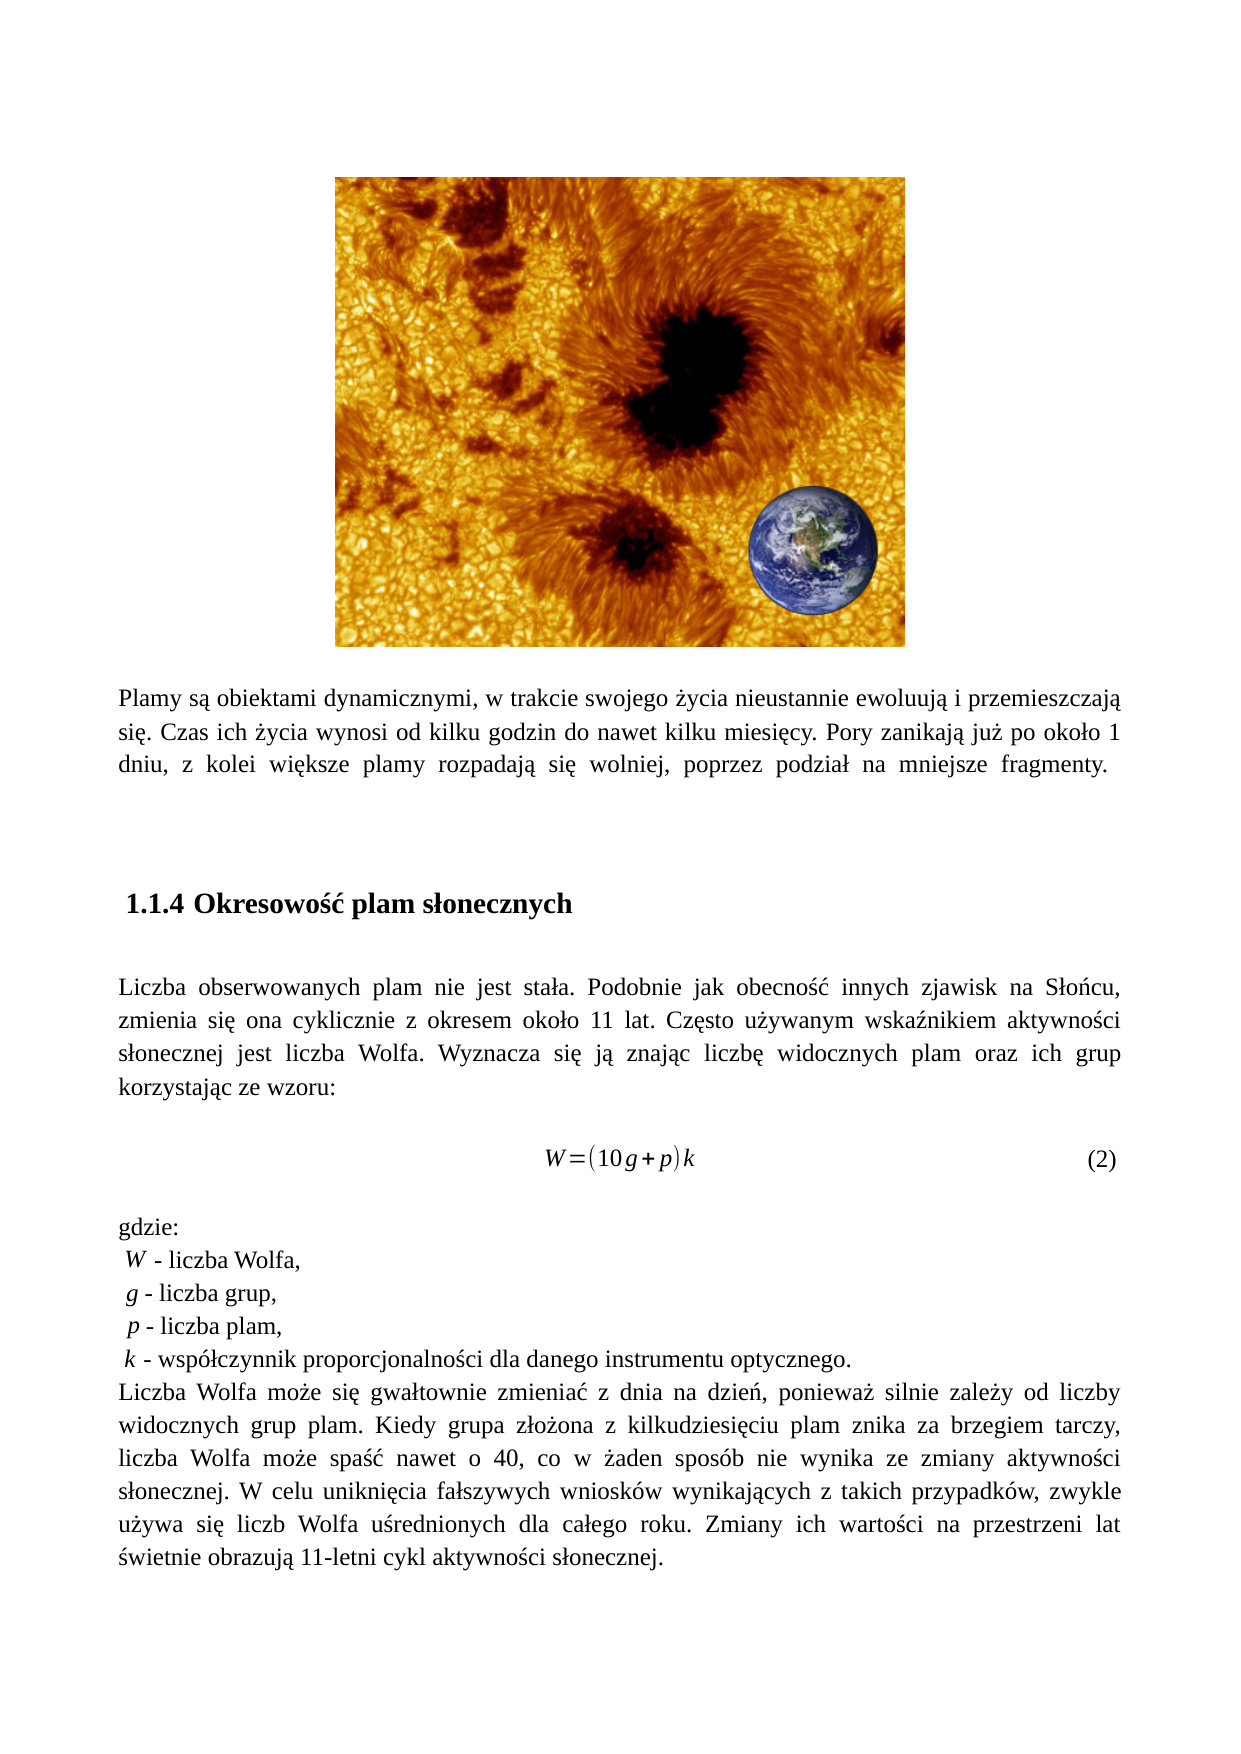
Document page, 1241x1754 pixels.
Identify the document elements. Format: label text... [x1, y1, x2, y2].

table_header [118, 1138, 236, 1179]
text - liczba plam, [118, 1311, 1122, 1340]
text Plamy są obiektami dynamicznymi, w trakcie swojego życia nieustannie ewoluują i przemieszczają się. Czas ich życia wynosi od kilku godzin do nawet kilku miesięcy. Pory zanikają już po około 1 dniu, z kolei większe plamy rozpadają się wolniej, poprzez podział na mniejsze fragmenty. [118, 118, 1122, 811]
text Liczba obserwowanych plam nie jest stała. Podobnie jak obecność innych zjawisk na Słońcu, zmienia się ona cyklicznie z okresem około 11 lat. Często używanym wskaźnikiem aktywności słonecznej jest liczba Wolfa. Wyznacza się ją znając liczbę widocznych plam oraz ich grup korzystając ze wzoru: [118, 972, 1122, 1100]
table_header [236, 1138, 1004, 1179]
text Liczba Wolfa może się gwałtownie zmieniać z dnia na dzień, ponieważ silnie zależy od liczby widocznych grup plam. Kiedy grupa złożona z kilkudziesięciu plam znika za brzegiem tarczy, liczba Wolfa może spaść nawet o 40, co w żaden sposób nie wynika ze zmiany aktywności słonecznej. W celu uniknięcia fałszywych wniosków wynikających z takich przypadków, zwykle używa się liczb Wolfa uśrednionych dla całego roku. Zmiany ich wartości na przestrzeni lat świetnie obrazują 11-letni cykl aktywności słonecznej. [118, 1377, 1122, 1571]
text - liczba grup, [118, 1278, 1122, 1307]
text - współczynnik proporcjonalności dla danego instrumentu optycznego. [118, 1344, 1122, 1373]
table_header (2) [1004, 1138, 1122, 1179]
picture [335, 177, 905, 647]
text gdzie: [118, 1212, 1122, 1241]
text - liczba Wolfa, [118, 1245, 1122, 1274]
subtitle Okresowość plam słonecznych [118, 886, 1122, 920]
